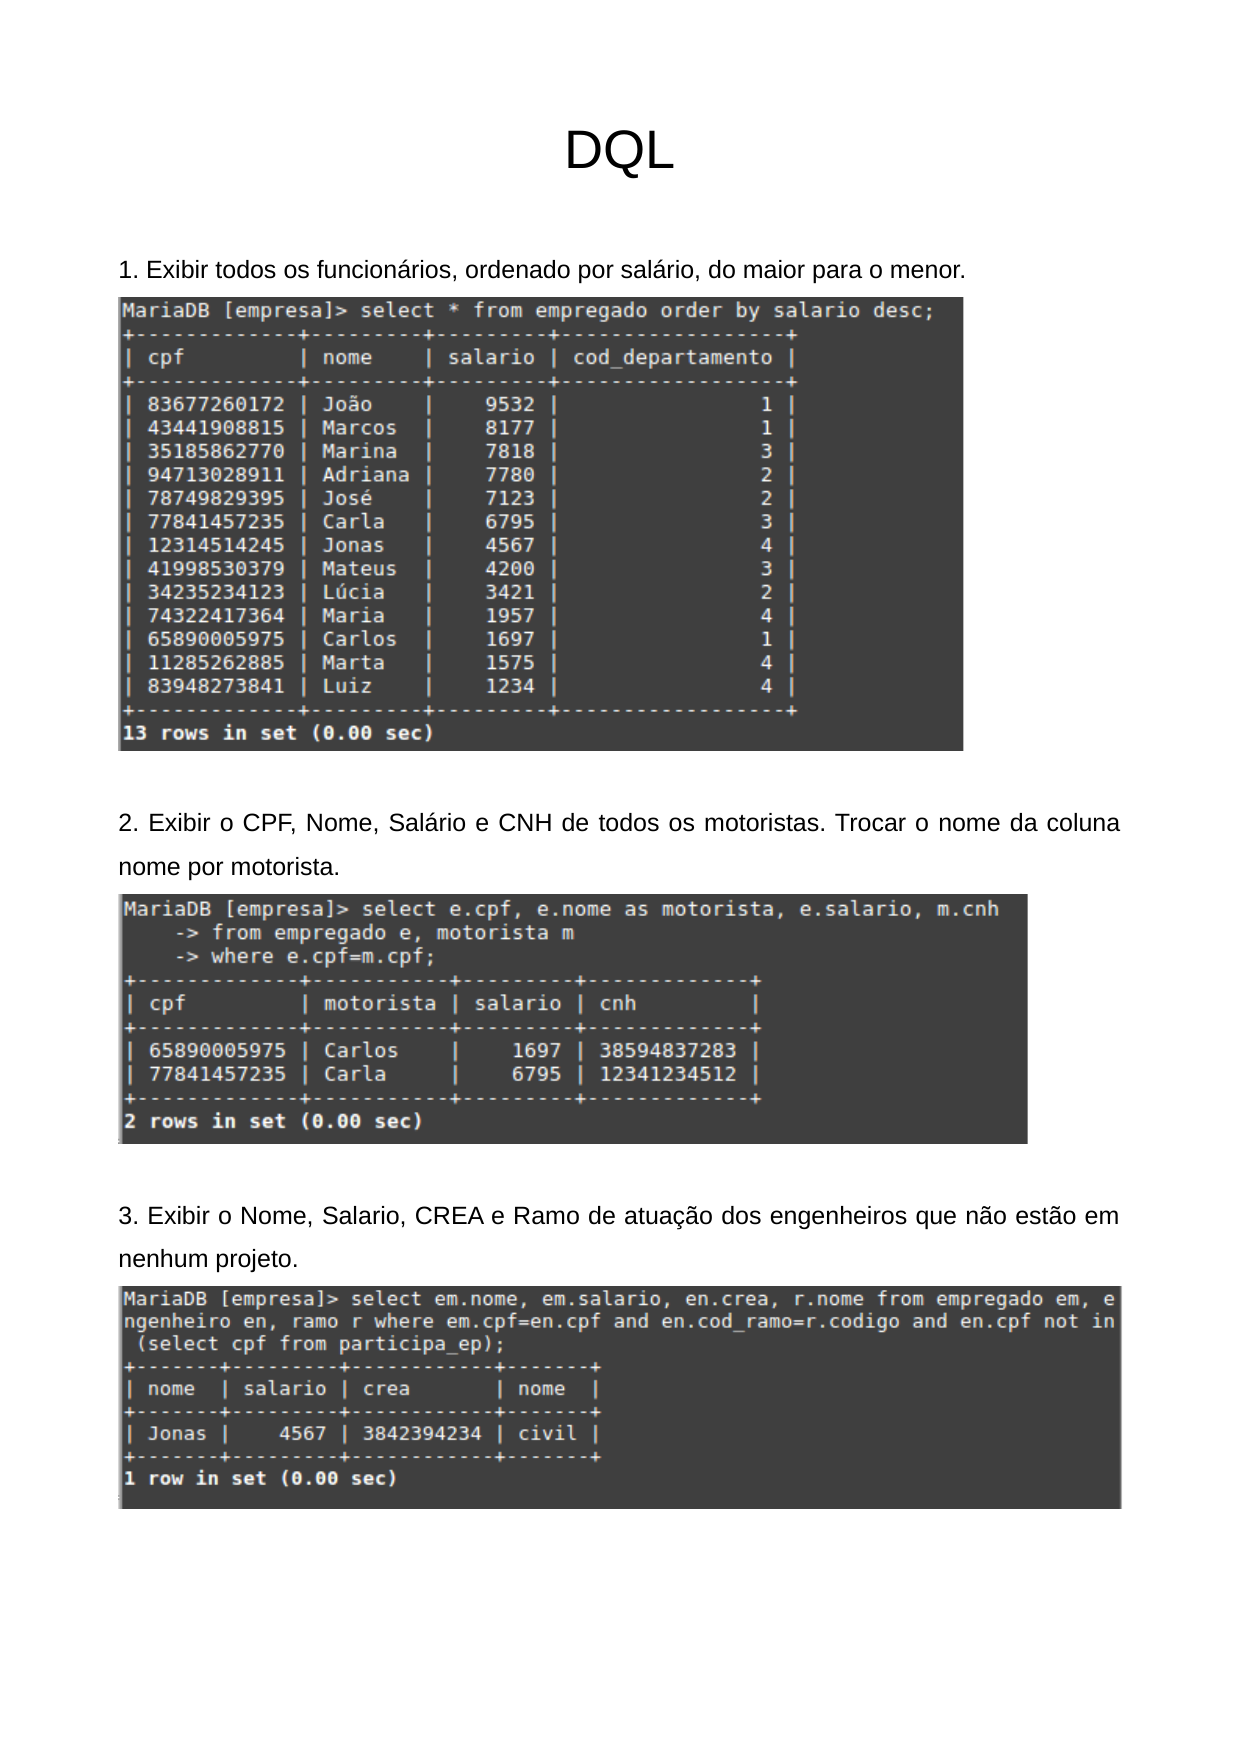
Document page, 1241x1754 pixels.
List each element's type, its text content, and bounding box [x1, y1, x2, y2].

text 1. Exibir todos os funcionários, ordenado por salário, do maior para o menor. [118, 255, 1122, 283]
text 3. Exibir o Nome, Salario, CREA e Ramo de atuação dos engenheiros que não estão em nenhum projeto. [118, 1201, 1122, 1272]
picture [118, 297, 964, 751]
text 2. Exibir o CPF, Nome, Salário e CNH de todos os motoristas. Trocar o nome da coluna nome por motorista. [118, 808, 1122, 880]
picture [118, 1286, 1123, 1509]
text DQL [118, 118, 1122, 180]
picture [118, 894, 1028, 1144]
